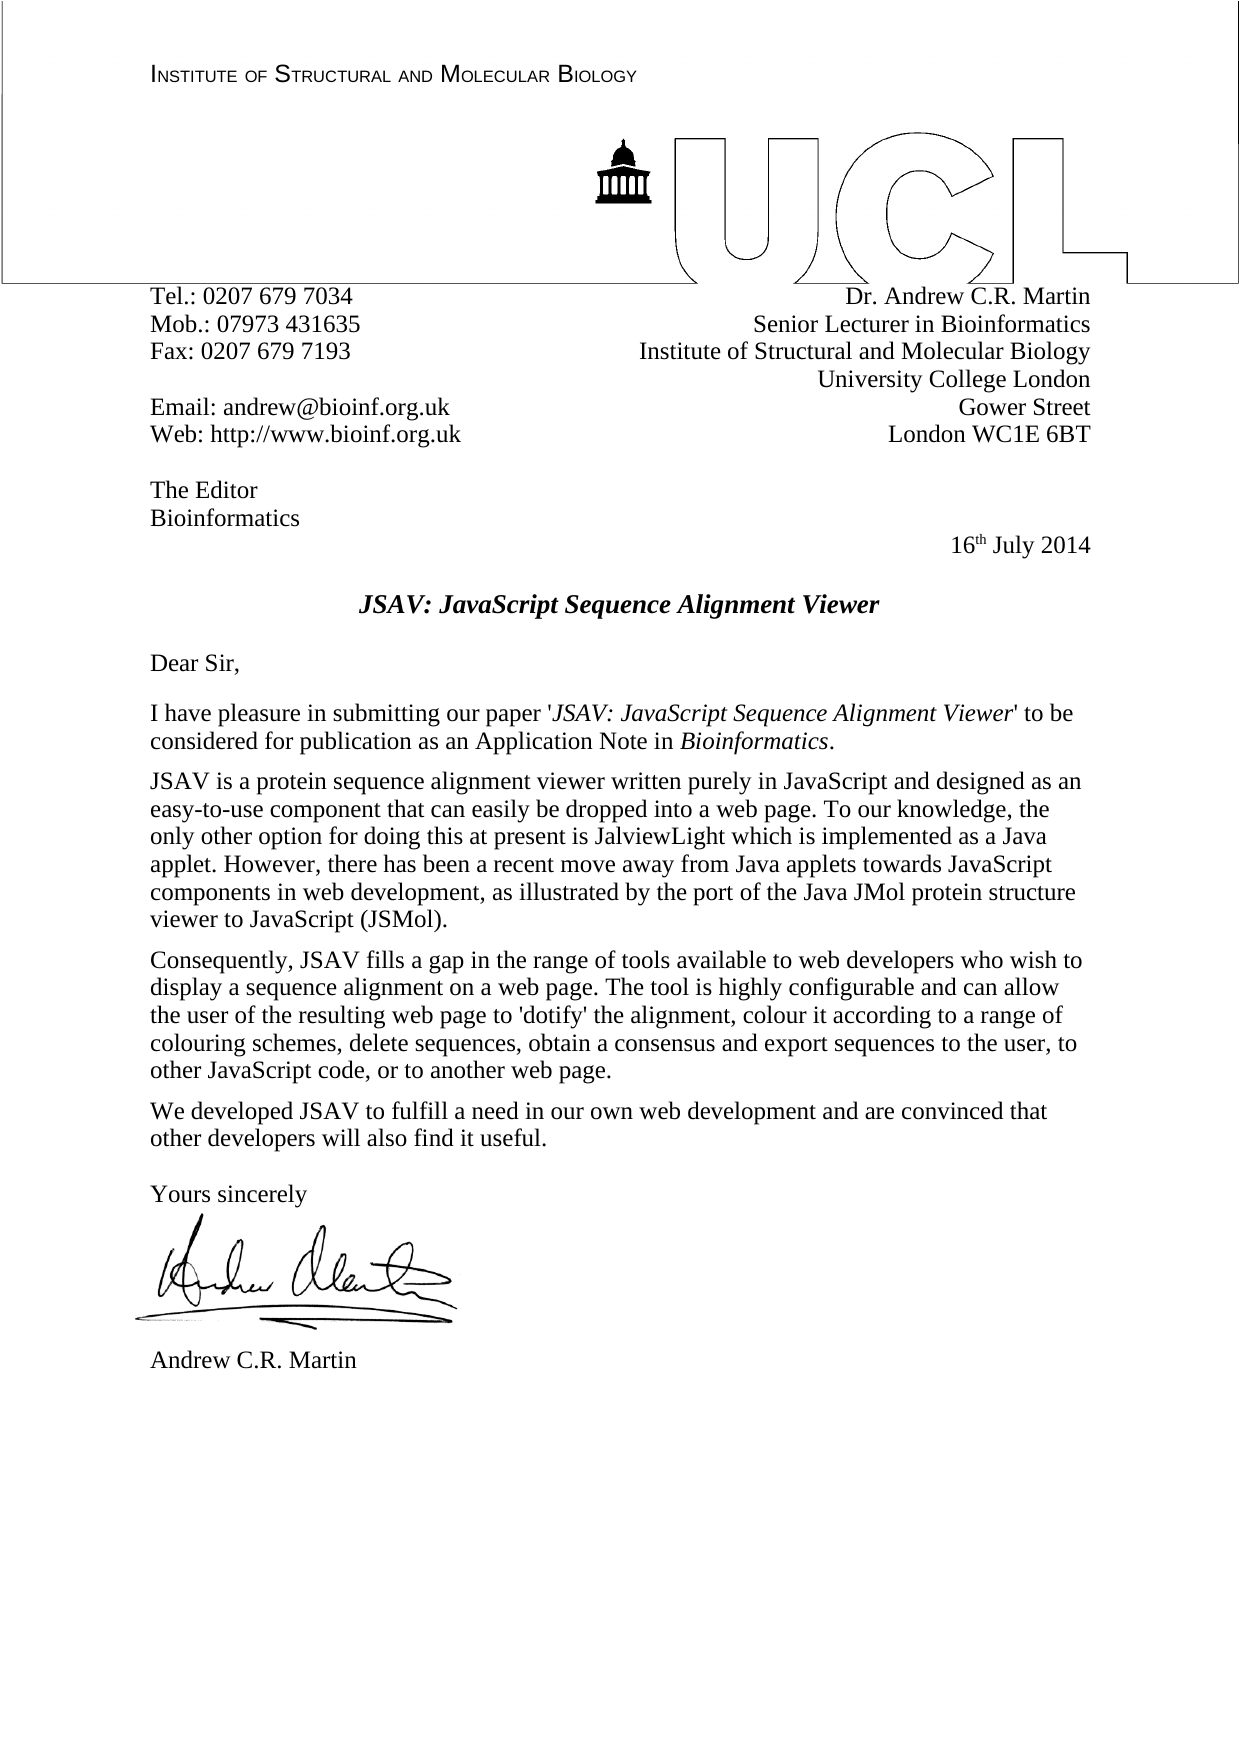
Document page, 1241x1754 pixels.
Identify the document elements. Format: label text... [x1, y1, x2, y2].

text Web: http://www.bioinf.org.uk London WC1E 6BT [150, 421, 1091, 448]
text Email: andrew@bioinf.org.uk Gower Street [150, 393, 1091, 421]
text We developed JSAV to fulfill a need in our own web development and are convinced that other developers will also find it useful. [150, 1097, 1091, 1152]
text Consequently, JSAV fills a gap in the range of tools available to web developers who wish to display a sequence alignment on a web page. The tool is highly configurable and can allow the user of the resulting web page to 'dotify' the alignment, colour it according to a range of colouring schemes, delete sequences, obtain a consensus and export sequences to the user, to other JavaScript code, or to another web page. [150, 946, 1091, 1084]
text Mob.: 07973 431635 Senior Lecturer in Bioinformatics [150, 310, 1091, 337]
text JSAV is a protein sequence alignment viewer written purely in JavaScript and designed as an easy-to-use component that can easily be dropped into a web page. To our knowledge, the only other option for doing this at present is JalviewLight which is implemented as a Java applet. However, there has been a recent move away from Java applets towards JavaScript components in web development, as illustrated by the port of the Java JMol protein structure viewer to JavaScript (JSMol). [150, 767, 1091, 933]
text I have pleasure in submitting our paper 'JSAV: JavaScript Sequence Alignment Viewer' to be considered for publication as an Application Note in Bioinformatics. [150, 699, 1091, 754]
text Bioinformatics [150, 504, 1091, 531]
text 16th July 2014 [150, 531, 1091, 559]
picture [1, 1, 1239, 284]
text Fax: 0207 679 7193 Institute of Structural and Molecular Biology [150, 337, 1091, 365]
text Tel.: 0207 679 7034 Dr. Andrew C.R. Martin [150, 285, 1091, 310]
text University College London [150, 365, 1091, 393]
text Andrew C.R. Martin [150, 1346, 1091, 1374]
text Dear Sir, [150, 649, 1091, 677]
text Yours sincerely [150, 1180, 1091, 1208]
picture [135, 1210, 465, 1330]
title JSAV: JavaScript Sequence Alignment Viewer [150, 589, 1091, 619]
text The Editor [150, 476, 1091, 504]
